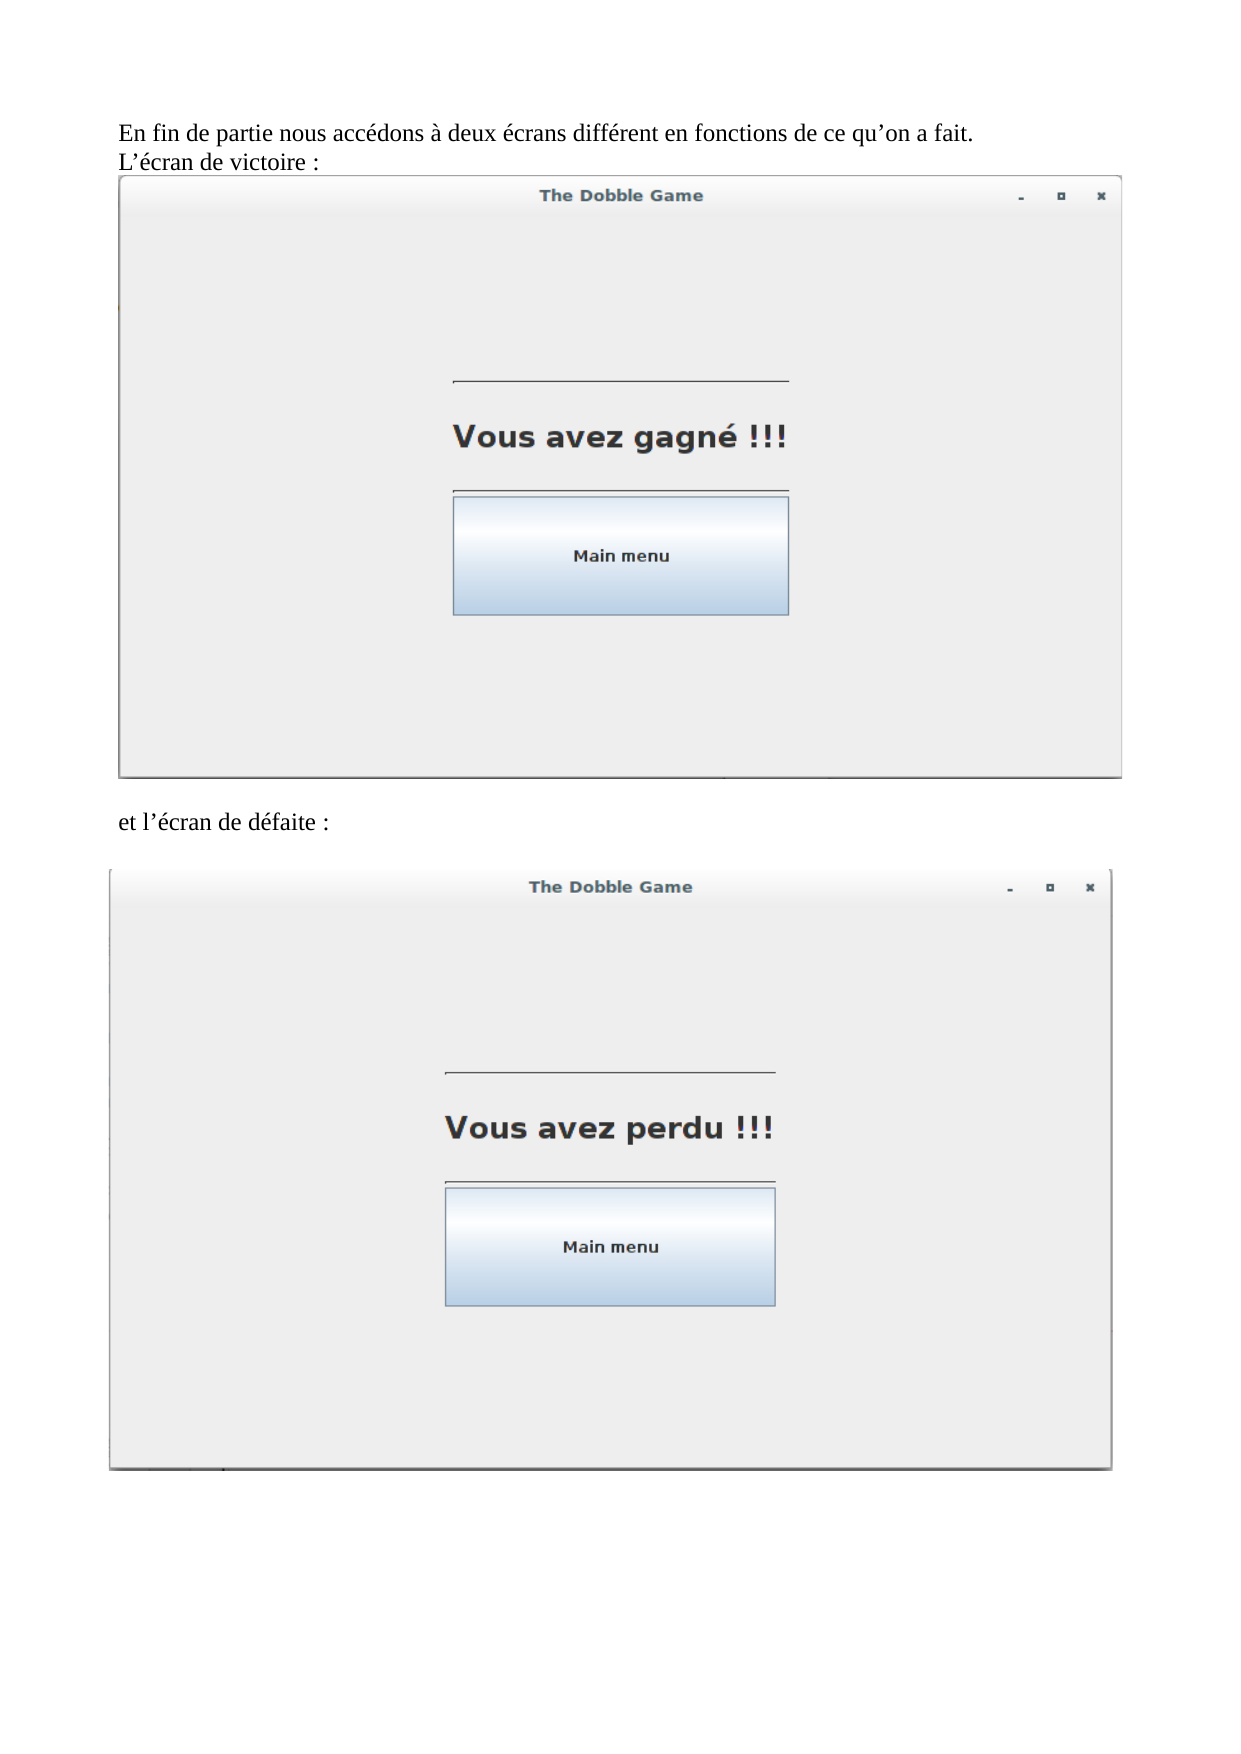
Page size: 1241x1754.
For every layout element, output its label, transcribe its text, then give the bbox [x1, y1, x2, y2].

text L’écran de victoire : [118, 147, 1122, 175]
picture [118, 175, 1123, 779]
text et l’écran de défaite : [118, 807, 1122, 836]
text En fin de partie nous accédons à deux écrans différent en fonctions de ce qu’on a fait. [118, 118, 1122, 147]
picture [108, 869, 1113, 1471]
